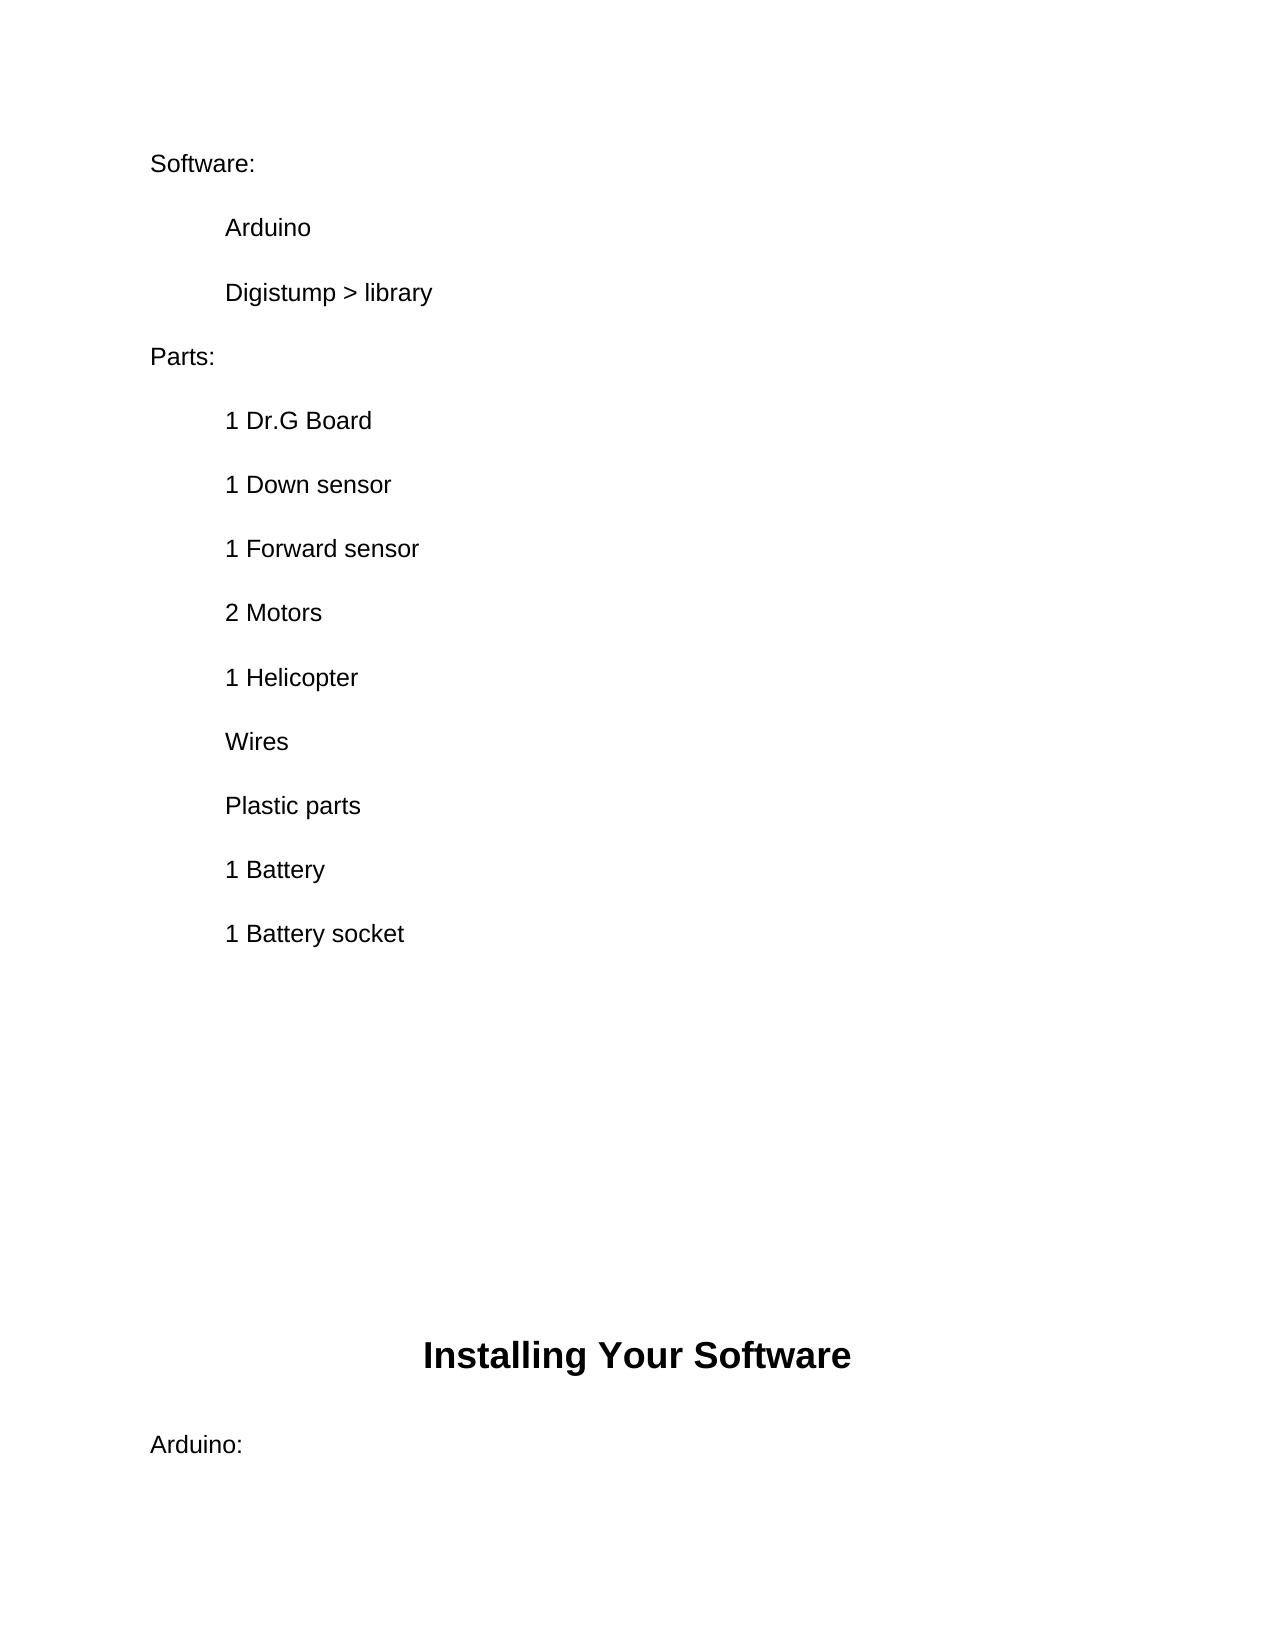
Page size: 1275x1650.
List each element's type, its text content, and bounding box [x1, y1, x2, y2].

text 1 Battery socket [150, 920, 1125, 948]
text 1 Helicopter [150, 663, 1125, 691]
text 1 Dr.G Board [150, 407, 1125, 434]
text 1 Battery [150, 856, 1125, 884]
text Arduino: [150, 1431, 1125, 1458]
text 1 Forward sensor [150, 535, 1125, 563]
text Parts: [150, 342, 1125, 370]
text 2 Motors [150, 599, 1125, 627]
text Software: [150, 150, 1125, 178]
text Plastic parts [150, 792, 1125, 819]
text 1 Down sensor [150, 471, 1125, 499]
text Installing Your Software [150, 1334, 1125, 1376]
text Arduino [150, 214, 1125, 242]
text Digistump > library [150, 278, 1125, 306]
text Wires [150, 727, 1125, 755]
